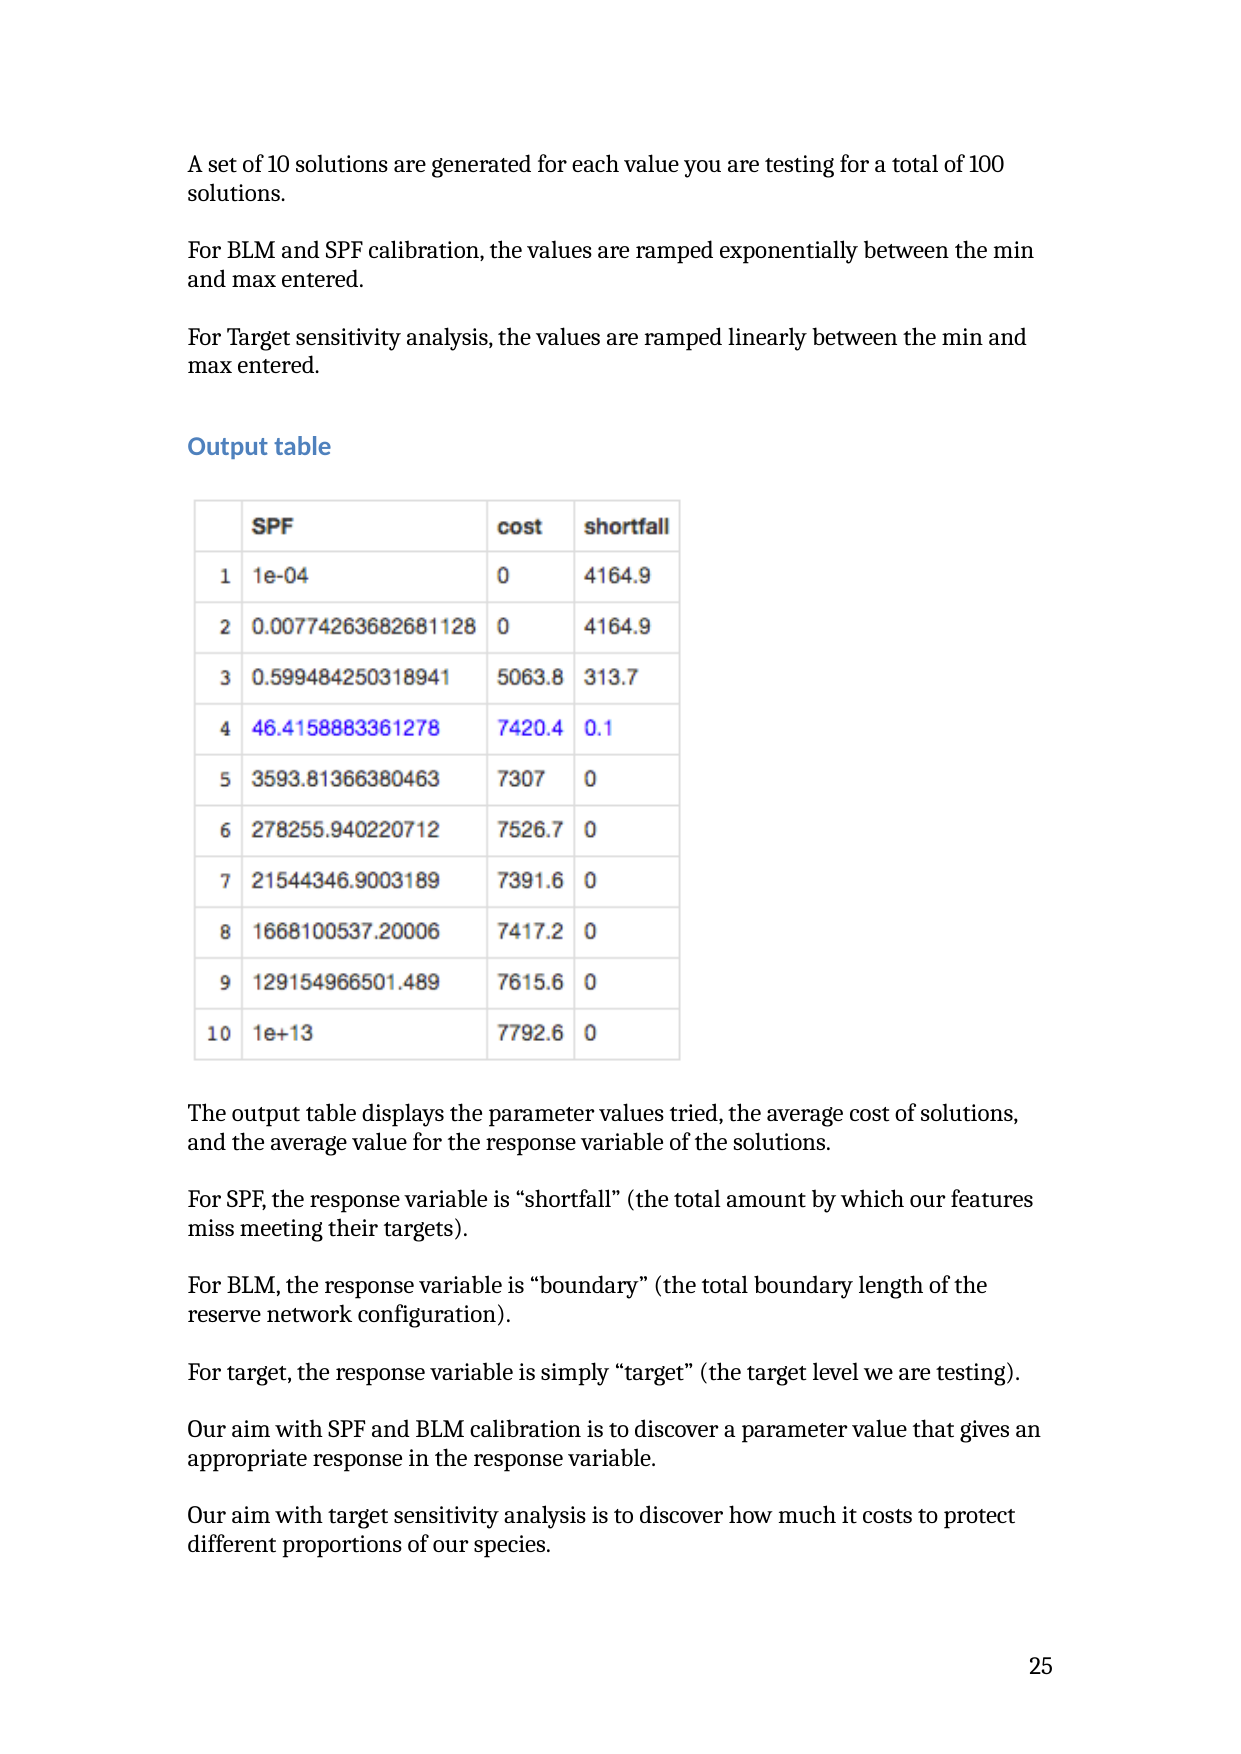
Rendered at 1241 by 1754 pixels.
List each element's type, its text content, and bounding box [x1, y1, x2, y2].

text For BLM, the response variable is “boundary” (the total boundary length of the reserve network configuration). [187, 1271, 1053, 1329]
subtitle Output table [187, 429, 1053, 463]
text For Target sensitivity analysis, the values are ramped linearly between the min and max entered. [187, 322, 1053, 380]
text Our aim with target sensitivity analysis is to discover how much it costs to protect different proportions of our species. [187, 1501, 1053, 1559]
text Our aim with SPF and BLM calibration is to discover a parameter value that gives an appropriate response in the response variable. [187, 1415, 1053, 1472]
text For target, the response variable is simply “target” (the target level we are testing). [187, 1357, 1053, 1386]
text For SPF, the response variable is “shortfall” (the total amount by which our features miss meeting their targets). [187, 1185, 1053, 1242]
picture [187, 491, 690, 1070]
text The output table displays the parameter values tried, the average cost of solutions, and the average value for the response variable of the solutions. [187, 1099, 1053, 1156]
text A set of 10 solutions are generated for each value you are testing for a total of 100 solutions. [187, 150, 1053, 207]
text For BLM and SPF calibration, the values are ramped exponentially between the min and max entered. [187, 236, 1053, 294]
